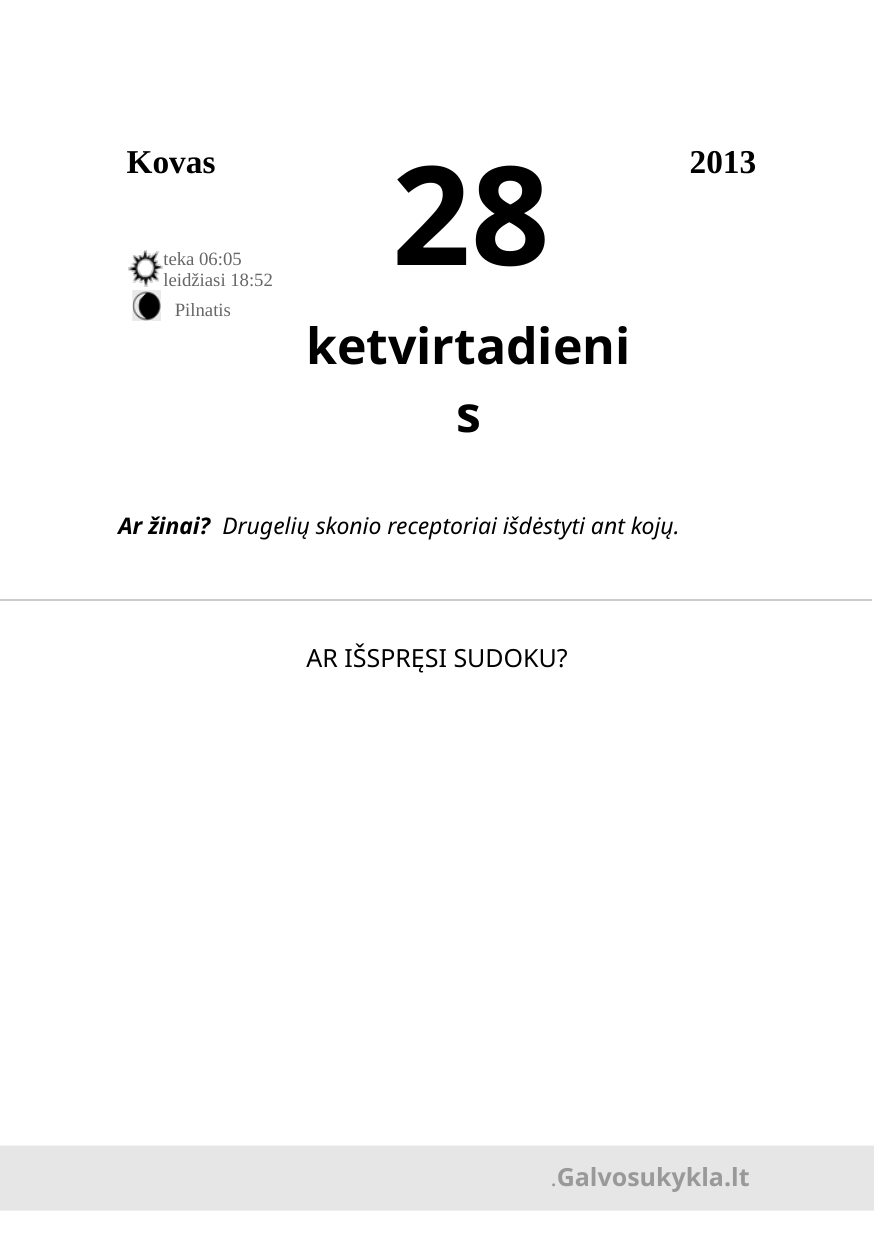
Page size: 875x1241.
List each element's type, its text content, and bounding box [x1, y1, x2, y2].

table_header 28 ketvirtadienis [299, 118, 638, 448]
text Ar žinai? Drugelių skonio receptoriai išdėstyti ant kojų. [118, 510, 756, 541]
table_header Kovas teka 06:05 leidžiasi 18:52 [118, 118, 298, 287]
text AR IŠSPRĘSI SUDOKU? [118, 641, 756, 675]
table_header 2013 [638, 118, 756, 448]
table_header Pilnatis [118, 288, 298, 448]
